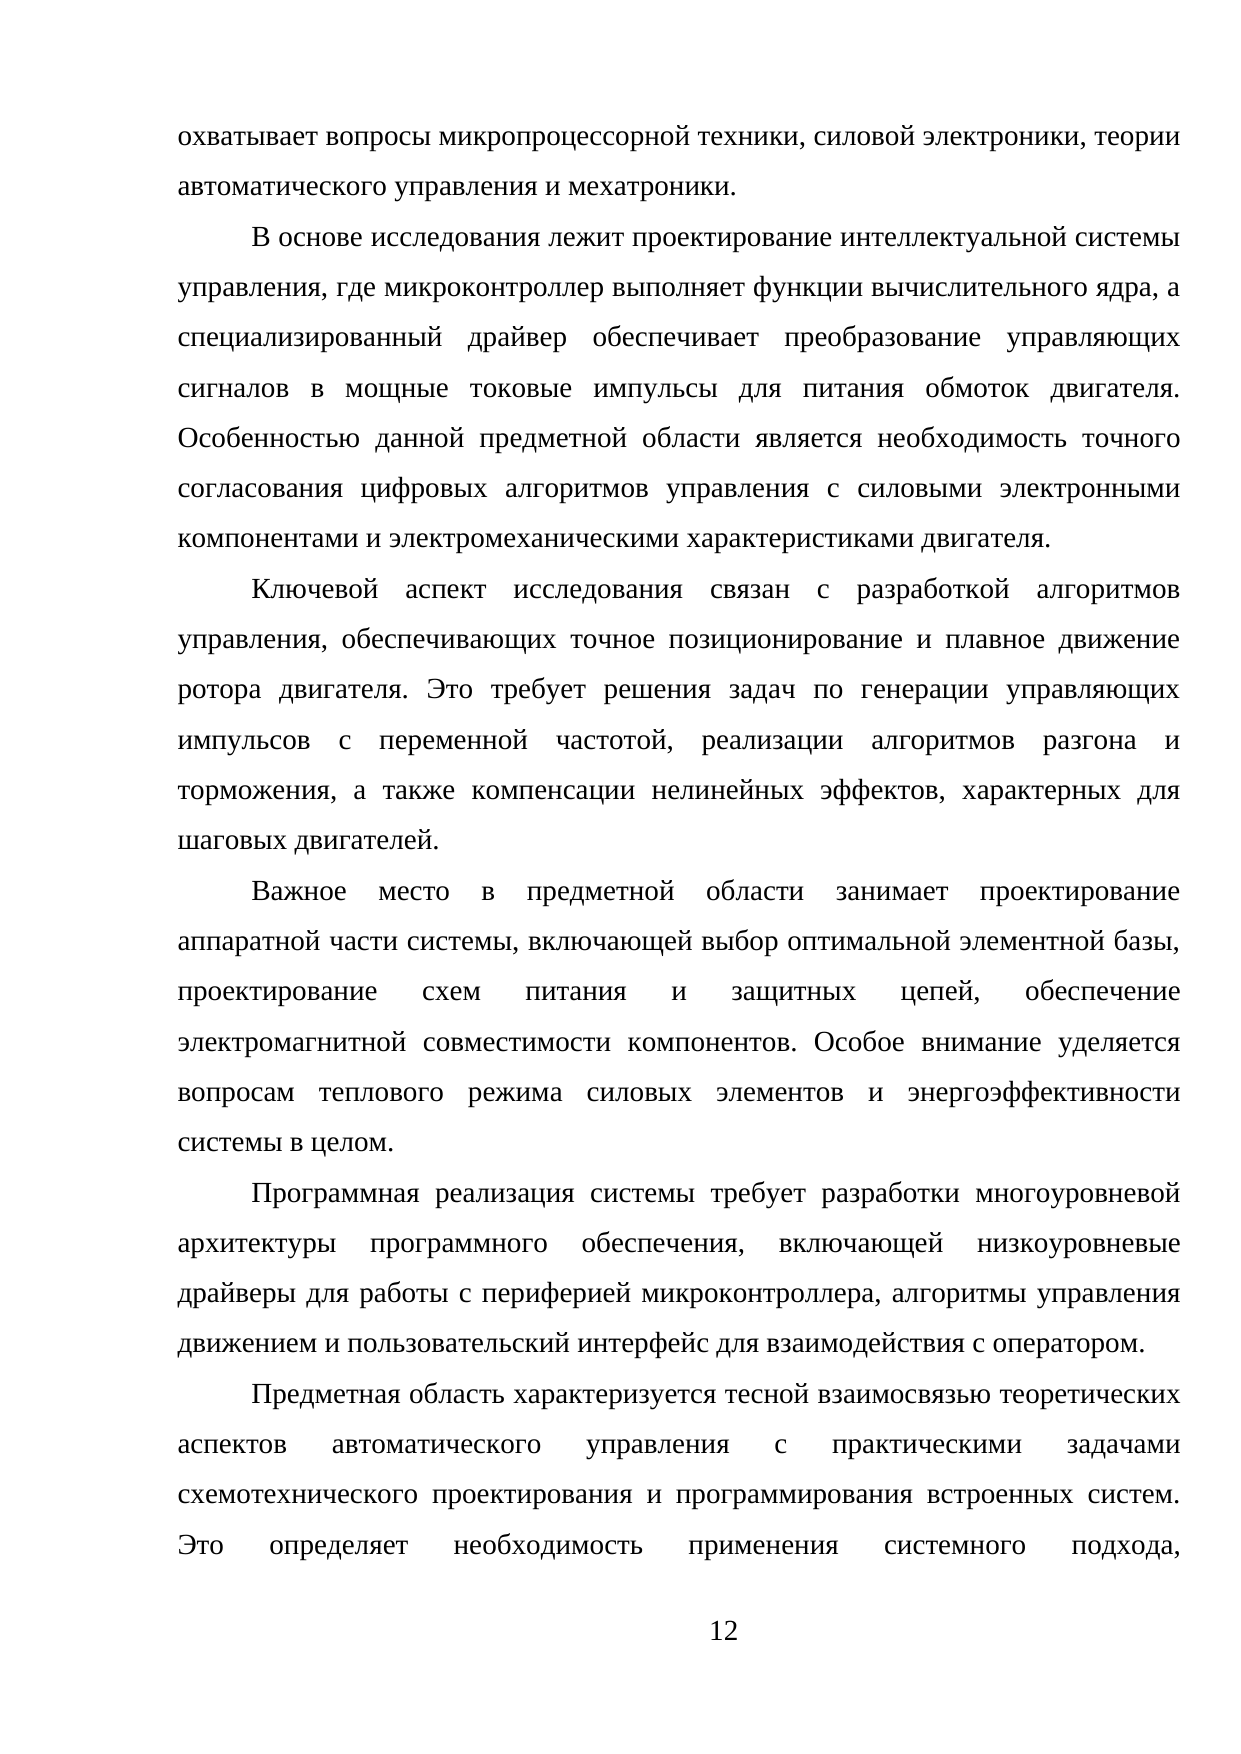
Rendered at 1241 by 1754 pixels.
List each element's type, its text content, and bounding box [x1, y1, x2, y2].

text Ключевой аспект исследования связан с разработкой алгоритмов управления, обеспечивающих точное позиционирование и плавное движение ротора двигателя. Это требует решения задач по генерации управляющих импульсов с переменной частотой, реализации алгоритмов разгона и торможения, а также компенсации нелинейных эффектов, характерных для шаговых двигателей. [177, 571, 1181, 856]
text В основе исследования лежит проектирование интеллектуальной системы управления, где микроконтроллер выполняет функции вычислительного ядра, а специализированный драйвер обеспечивает преобразование управляющих сигналов в мощные токовые импульсы для питания обмоток двигателя. Особенностью данной предметной области является необходимость точного согласования цифровых алгоритмов управления с силовыми электронными компонентами и электромеханическими характеристиками двигателя. [177, 219, 1181, 554]
text Предметная область характеризуется тесной взаимосвязью теоретических аспектов автоматического управления с практическими задачами схемотехнического проектирования и программирования встроенных систем. Это определяет необходимость применения системного подхода, [177, 1376, 1181, 1560]
text охватывает вопросы микропроцессорной техники, силовой электроники, теории автоматического управления и мехатроники. [177, 118, 1181, 202]
text Программная реализация системы требует разработки многоуровневой архитектуры программного обеспечения, включающей низкоуровневые драйверы для работы с периферией микроконтроллера, алгоритмы управления движением и пользовательский интерфейс для взаимодействия с оператором. [177, 1175, 1181, 1359]
text Важное место в предметной области занимает проектирование аппаратной части системы, включающей выбор оптимальной элементной базы, проектирование схем питания и защитных цепей, обеспечение электромагнитной совместимости компонентов. Особое внимание уделяется вопросам теплового режима силовых элементов и энергоэффективности системы в целом. [177, 873, 1181, 1158]
